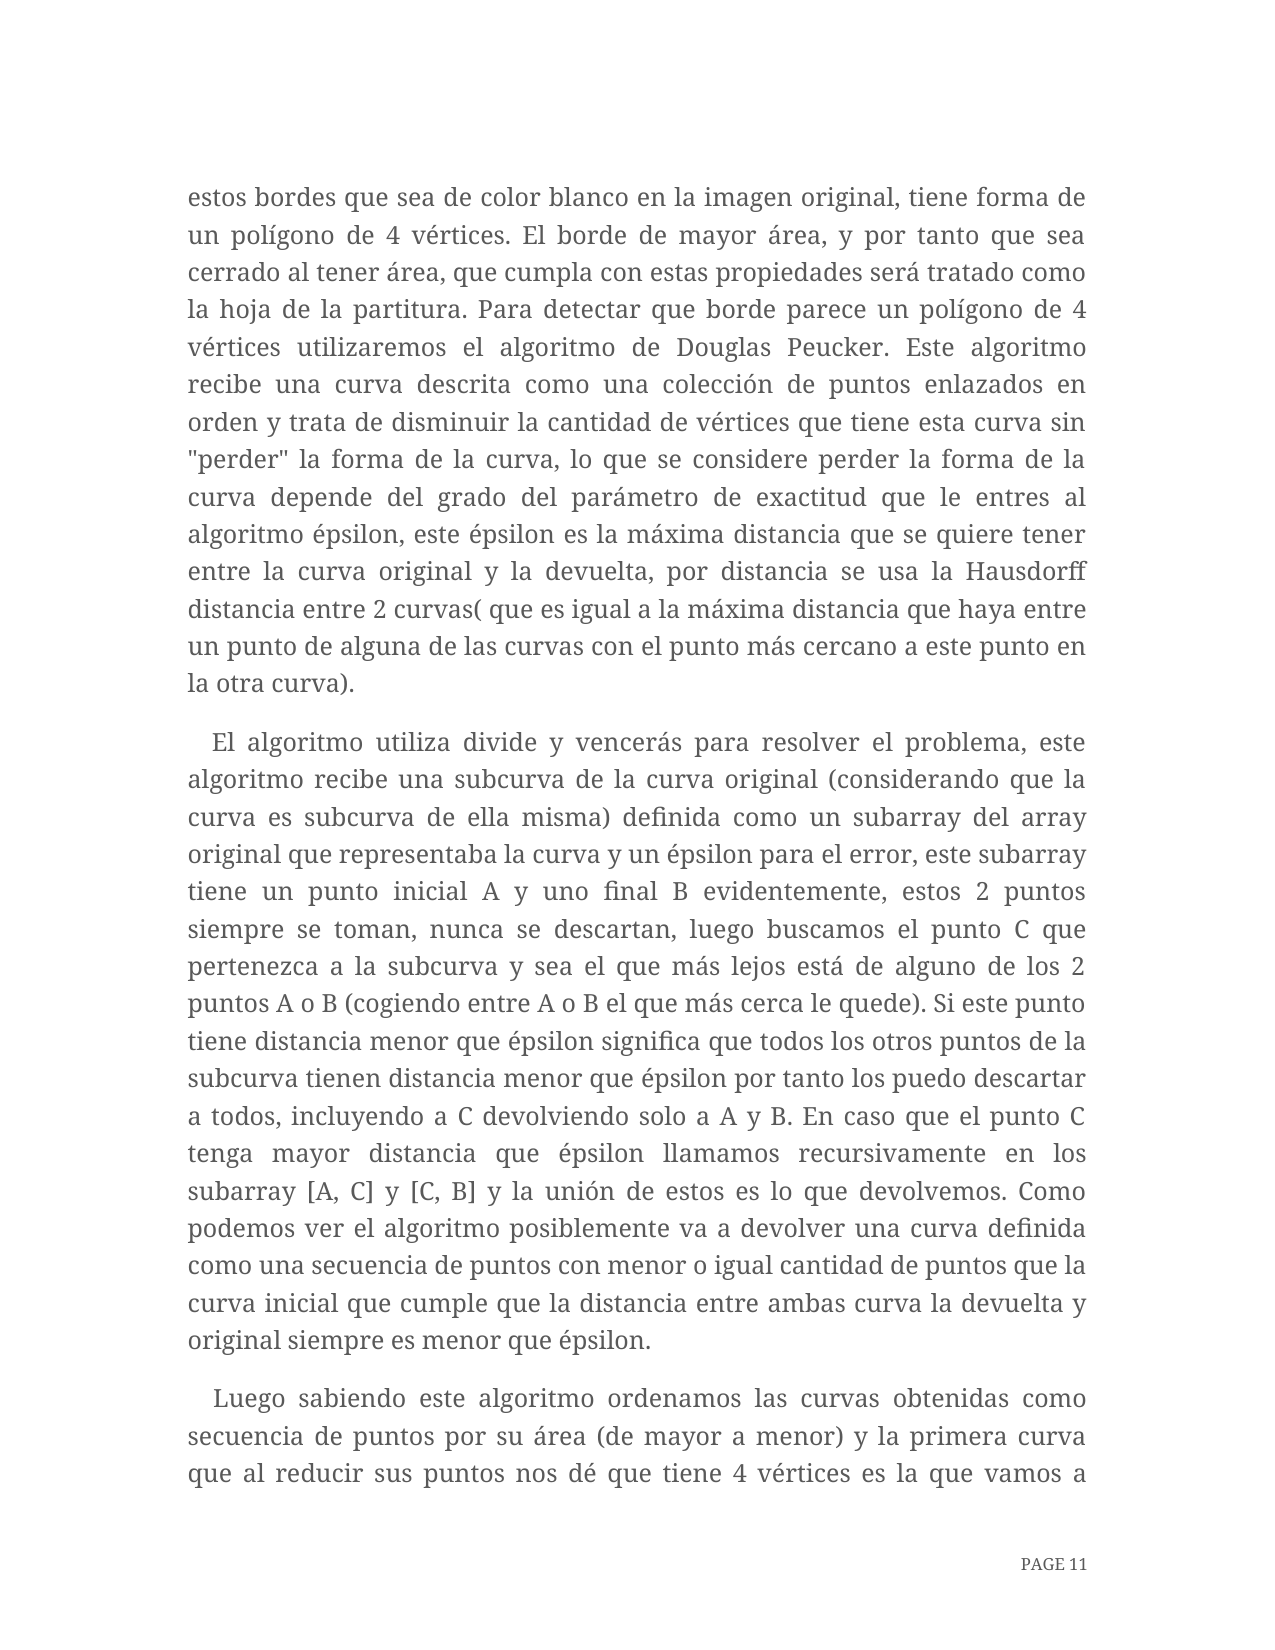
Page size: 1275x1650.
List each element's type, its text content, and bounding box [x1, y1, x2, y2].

text El algoritmo utiliza divide y vencerás para resolver el problema, este algoritmo recibe una subcurva de la curva original (considerando que la curva es subcurva de ella misma) definida como un subarray del array original que representaba la curva y un épsilon para el error, este subarray tiene un punto inicial A y uno final B evidentemente, estos 2 puntos siempre se toman, nunca se descartan, luego buscamos el punto C que pertenezca a la subcurva y sea el que más lejos está de alguno de los 2 puntos A o B (cogiendo entre A o B el que más cerca le quede). Si este punto tiene distancia menor que épsilon significa que todos los otros puntos de la subcurva tienen distancia menor que épsilon por tanto los puedo descartar a todos, incluyendo a C devolviendo solo a A y B. En caso que el punto C tenga mayor distancia que épsilon llamamos recursivamente en los subarray [A, C] y [C, B] y la unión de estos es lo que devolvemos. Como podemos ver el algoritmo posiblemente va a devolver una curva definida como una secuencia de puntos con menor o igual cantidad de puntos que la curva inicial que cumple que la distancia entre ambas curva la devuelta y original siempre es menor que épsilon. [187, 724, 1087, 1357]
text estos bordes que sea de color blanco en la imagen original, tiene forma de un polígono de 4 vértices. El borde de mayor área, y por tanto que sea cerrado al tener área, que cumpla con estas propiedades será tratado como la hoja de la partitura. Para detectar que borde parece un polígono de 4 vértices utilizaremos el algoritmo de Douglas Peucker. Este algoritmo recibe una curva descrita como una colección de puntos enlazados en orden y trata de disminuir la cantidad de vértices que tiene esta curva sin "perder" la forma de la curva, lo que se considere perder la forma de la curva depende del grado del parámetro de exactitud que le entres al algoritmo épsilon, este épsilon es la máxima distancia que se quiere tener entre la curva original y la devuelta, por distancia se usa la Hausdorff distancia entre 2 curvas( que es igual a la máxima distancia que haya entre un punto de alguna de las curvas con el punto más cercano a este punto en la otra curva). [187, 180, 1087, 700]
text Luego sabiendo este algoritmo ordenamos las curvas obtenidas como secuencia de puntos por su área (de mayor a menor) y la primera curva que al reducir sus puntos nos dé que tiene 4 vértices es la que vamos a [187, 1381, 1087, 1490]
